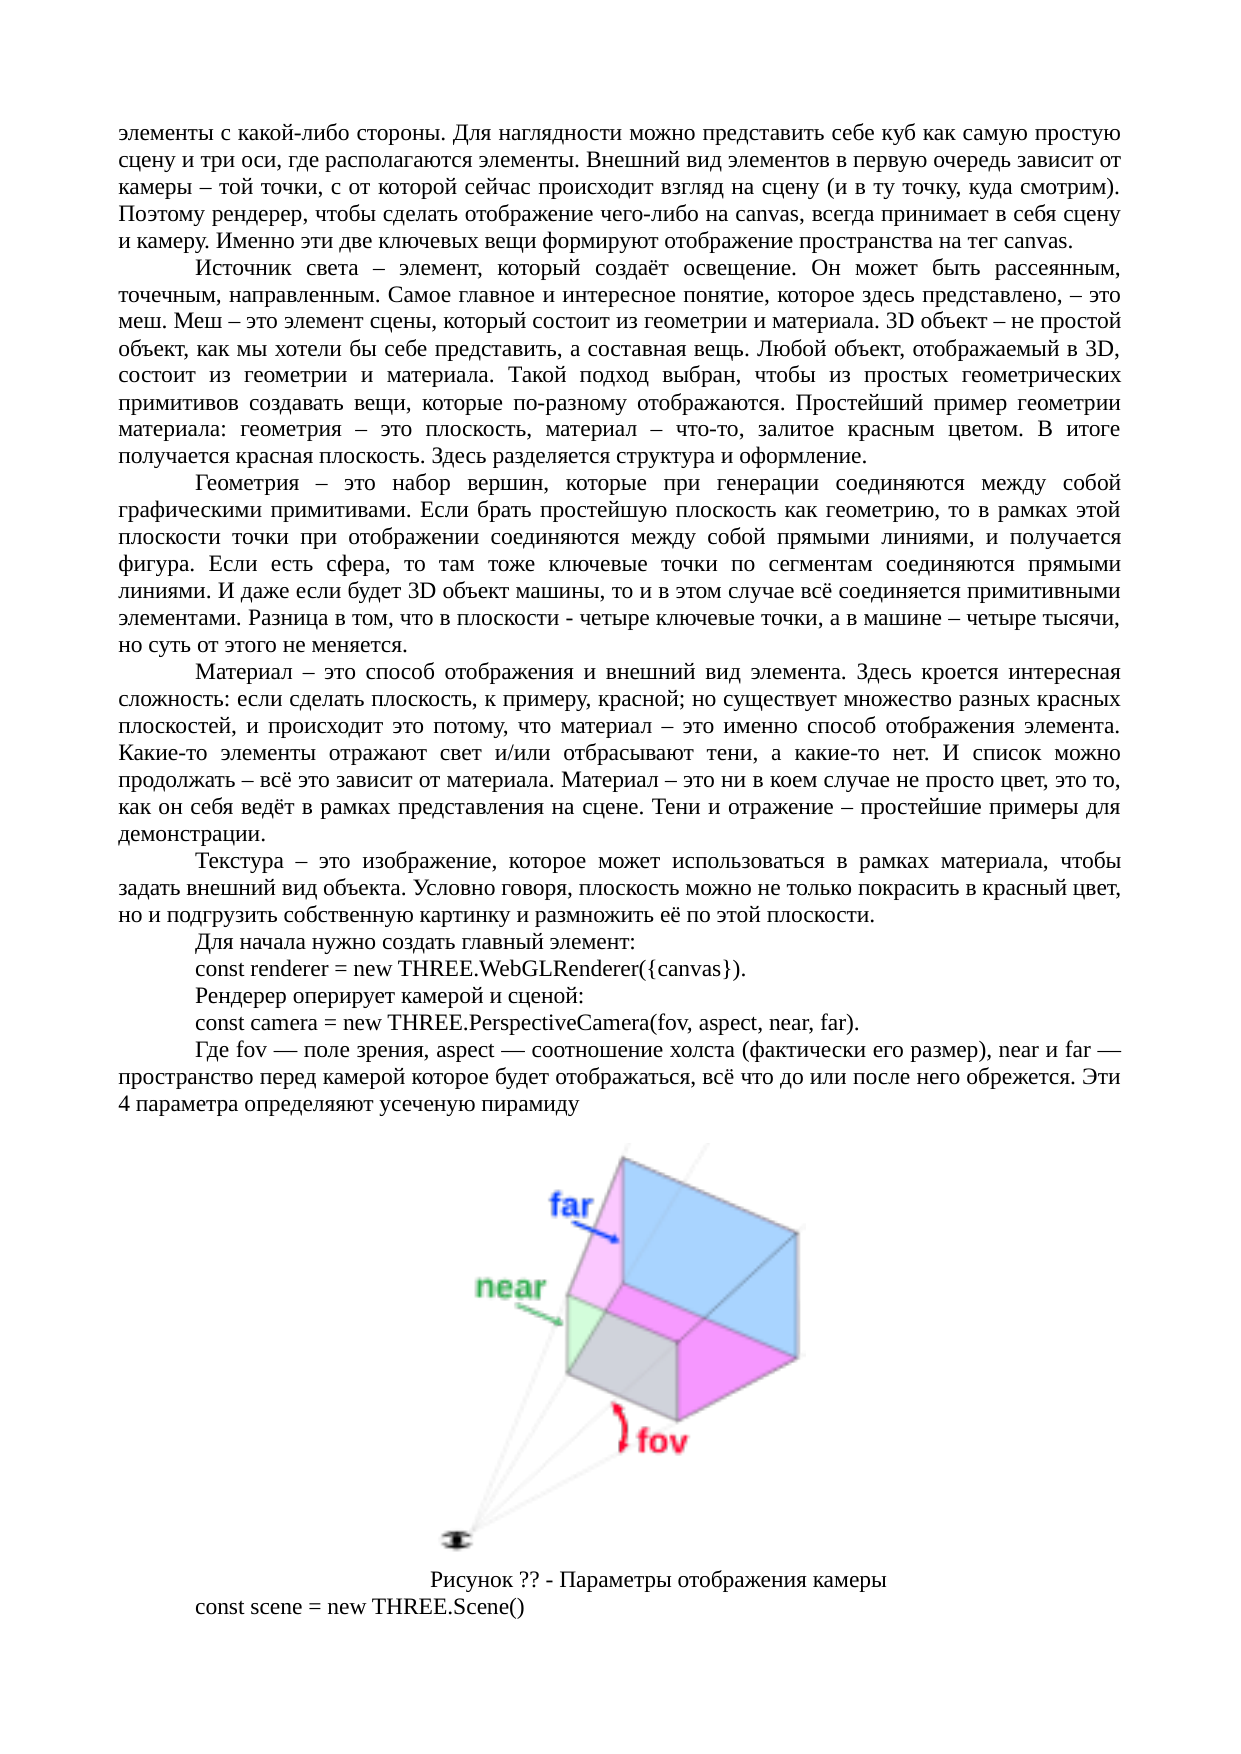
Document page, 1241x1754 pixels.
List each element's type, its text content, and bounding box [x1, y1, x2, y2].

picture [434, 1143, 806, 1566]
text Текстура – это изображение, которое может использоваться в рамках материала, чтобы задать внешний вид объекта. Условно говоря, плоскость можно не только покрасить в красный цвет, но и подгрузить собственную картинку и размножить её по этой плоскости. [118, 847, 1122, 927]
text const camera = new THREE.PerspectiveCamera(fov, aspect, near, far). [118, 1008, 1122, 1035]
text Для начала нужно создать главный элемент: [118, 927, 1122, 954]
text Где fov — поле зрения, aspect — соотношение холста (фактически его размер), near и far — пространство перед камерой которое будет отображаться, всё что до или после него обрежется. Эти 4 параметра определяяют усеченую пирамиду [118, 1035, 1122, 1116]
text Рисунок ?? - Параметры отображения камеры [118, 1143, 1122, 1593]
text const renderer = new THREE.WebGLRenderer({canvas}). [118, 954, 1122, 981]
text Геометрия – это набор вершин, которые при генерации соединяются между собой графическими примитивами. Если брать простейшую плоскость как геометрию, то в рамках этой плоскости точки при отображении соединяются между собой прямыми линиями, и получается фигура. Если есть сфера, то там тоже ключевые точки по сегментам соединяются прямыми линиями. И даже если будет 3D объект машины, то и в этом случае всё соединяется примитивными элементами. Разница в том, что в плоскости - четыре ключевые точки, а в машине – четыре тысячи, но суть от этого не меняется. [118, 469, 1122, 658]
text элементы с какой-либо стороны. Для наглядности можно представить себе куб как самую простую сцену и три оси, где располагаются элементы. Внешний вид элементов в первую очередь зависит от камеры – той точки, с от которой сейчас происходит взгляд на сцену (и в ту точку, куда смотрим). Поэтому рендерер, чтобы сделать отображение чего-либо на canvas, всегда принимает в себя сцену и камеру. Именно эти две ключевых вещи формируют отображение пространства на тег canvas. [118, 118, 1122, 253]
text Источник света – элемент, который создаёт освещение. Он может быть рассеянным, точечным, направленным. Самое главное и интересное понятие, которое здесь представлено, – это меш. Меш – это элемент сцены, который состоит из геометрии и материала. 3D объект – не простой объект, как мы хотели бы себе представить, а составная вещь. Любой объект, отображаемый в 3D, состоит из геометрии и материала. Такой подход выбран, чтобы из простых геометрических примитивов создавать вещи, которые по-разному отображаются. Простейший пример геометрии материала: геометрия – это плоскость, материал – что-то, залитое красным цветом. В итоге получается красная плоскость. Здесь разделяется структура и оформление. [118, 253, 1122, 469]
text Рендерер оперирует камерой и сценой: [118, 981, 1122, 1008]
text Материал – это способ отображения и внешний вид элемента. Здесь кроется интересная сложность: если сделать плоскость, к примеру, красной; но существует множество разных красных плоскостей, и происходит это потому, что материал – это именно способ отображения элемента. Какие-то элементы отражают свет и/или отбрасывают тени, а какие-то нет. И список можно продолжать – всё это зависит от материала. Материал – это ни в коем случае не просто цвет, это то, как он себя ведёт в рамках представления на сцене. Тени и отражение – простейшие примеры для демонстрации. [118, 658, 1122, 847]
text const scene = new THREE.Scene() [118, 1593, 1122, 1620]
